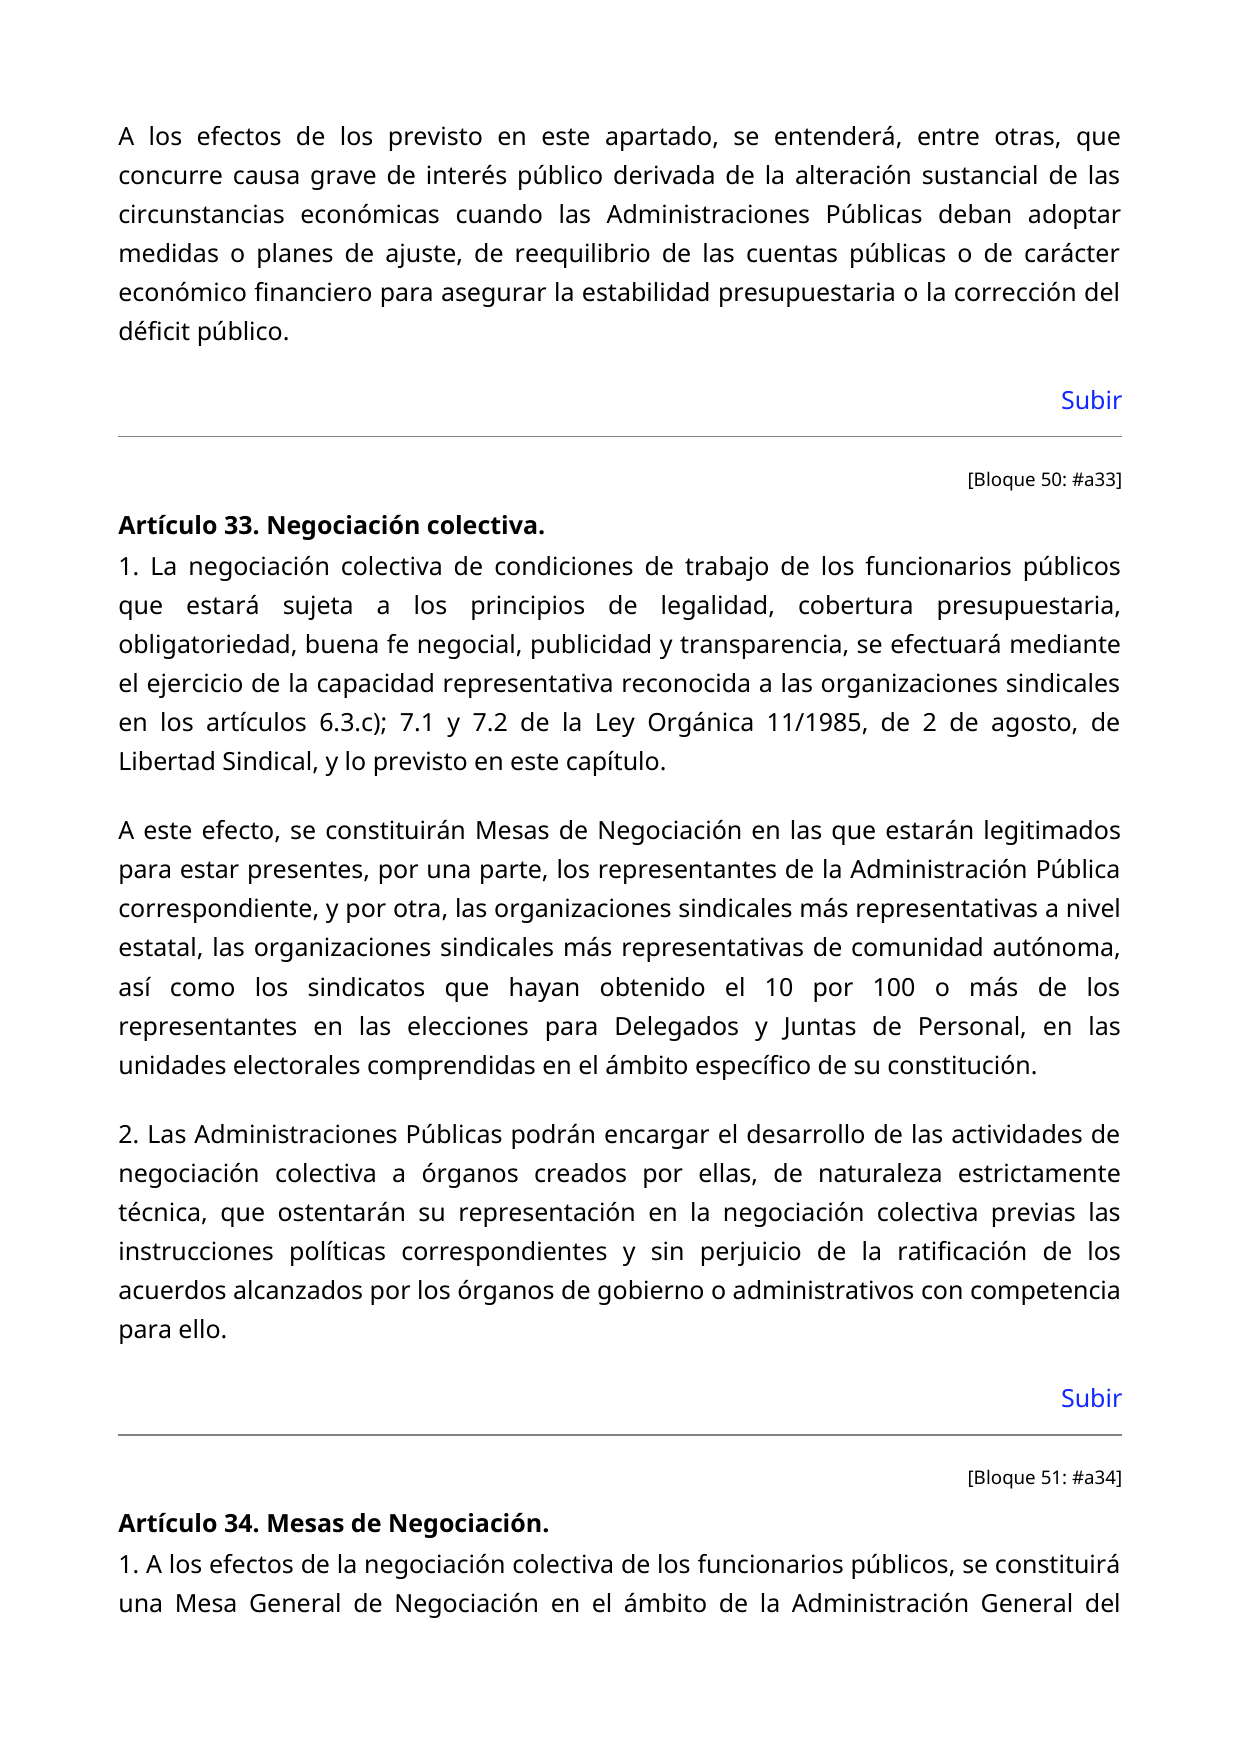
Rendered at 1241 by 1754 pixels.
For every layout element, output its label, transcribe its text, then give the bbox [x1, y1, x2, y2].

text Subir [118, 383, 1122, 417]
subtitle Artículo 33. Negociación colectiva. [118, 508, 1122, 542]
text 1. La negociación colectiva de condiciones de trabajo de los funcionarios públicos que estará sujeta a los principios de legalidad, cobertura presupuestaria, obligatoriedad, buena fe negocial, publicidad y transparencia, se efectuará mediante el ejercicio de la capacidad representativa reconocida a las organizaciones sindicales en los artículos 6.3.c); 7.1 y 7.2 de la Ley Orgánica 11/1985, de 2 de agosto, de Libertad Sindical, y lo previsto en este capítulo. [118, 548, 1122, 778]
text [Bloque 50: #a33] [118, 466, 1122, 492]
text 1. A los efectos de la negociación colectiva de los funcionarios públicos, se constituirá una Mesa General de Negociación en el ámbito de la Administración General del [118, 1546, 1122, 1619]
text Subir [118, 1381, 1122, 1415]
text A los efectos de los previsto en este apartado, se entenderá, entre otras, que concurre causa grave de interés público derivada de la alteración sustancial de las circunstancias económicas cuando las Administraciones Públicas deban adoptar medidas o planes de ajuste, de reequilibrio de las cuentas públicas o de carácter económico financiero para asegurar la estabilidad presupuestaria o la corrección del déficit público. [118, 118, 1122, 348]
text [Bloque 51: #a34] [118, 1464, 1122, 1490]
text A este efecto, se constituirán Mesas de Negociación en las que estarán legitimados para estar presentes, por una parte, los representantes de la Administración Pública correspondiente, y por otra, las organizaciones sindicales más representativas a nivel estatal, las organizaciones sindicales más representativas de comunidad autónoma, así como los sindicatos que hayan obtenido el 10 por 100 o más de los representantes en las elecciones para Delegados y Juntas de Personal, en las unidades electorales comprendidas en el ámbito específico de su constitución. [118, 813, 1122, 1082]
subtitle Artículo 34. Mesas de Negociación. [118, 1506, 1122, 1540]
text 2. Las Administraciones Públicas podrán encargar el desarrollo de las actividades de negociación colectiva a órganos creados por ellas, de naturaleza estrictamente técnica, que ostentarán su representación en la negociación colectiva previas las instrucciones políticas correspondientes y sin perjuicio de la ratificación de los acuerdos alcanzados por los órganos de gobierno o administrativos con competencia para ello. [118, 1116, 1122, 1346]
